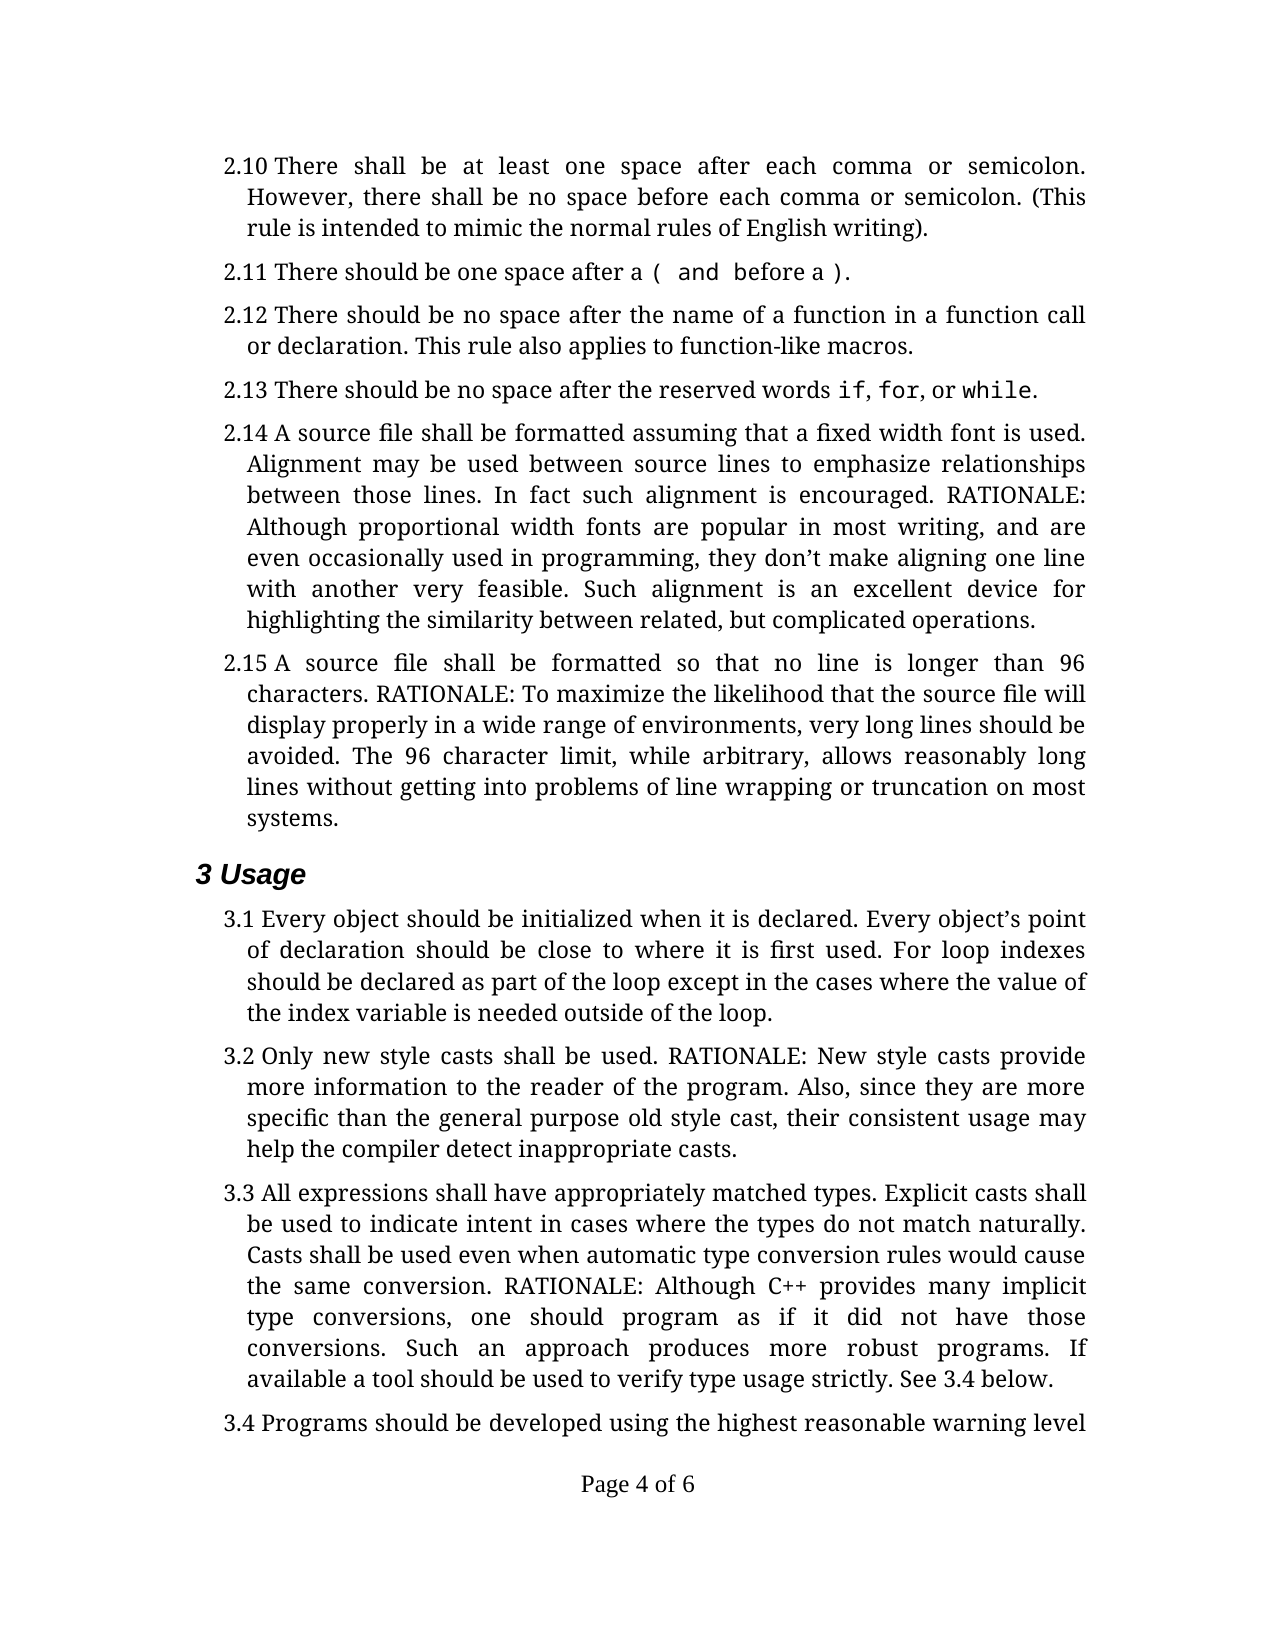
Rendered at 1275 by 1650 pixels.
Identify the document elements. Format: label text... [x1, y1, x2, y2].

list A source file shall be formatted assuming that a fixed width font is used. Alignment may be used between source lines to emphasize relationships between those lines. In fact such alignment is encouraged. RATIONALE: Although proportional width fonts are popular in most writing, and are even occasionally used in programming, they don’t make aligning one line with another very feasible. Such alignment is an excellent device for highlighting the similarity between related, but complicated operations. [217, 417, 1087, 634]
list There should be one space after a ( and before a ). [217, 256, 1087, 287]
subtitle Usage [187, 858, 1087, 891]
list There should be no space after the reserved words if, for, or while. [217, 374, 1087, 405]
list There shall be at least one space after each comma or semicolon. However, there shall be no space before each comma or semicolon. (This rule is intended to mimic the normal rules of English writing). [217, 150, 1087, 243]
list A source file shall be formatted so that no line is longer than 96 characters. RATIONALE: To maximize the likelihood that the source file will display properly in a wide range of environments, very long lines should be avoided. The 96 character limit, while arbitrary, allows reasonably long lines without getting into problems of line wrapping or truncation on most systems. [217, 647, 1087, 833]
list All expressions shall have appropriately matched types. Explicit casts shall be used to indicate intent in cases where the types do not match naturally. Casts shall be used even when automatic type conversion rules would cause the same conversion. RATIONALE: Although C++ provides many implicit type conversions, one should program as if it did not have those conversions. Such an approach produces more robust programs. If available a tool should be used to verify type usage strictly. See 3.4 below. [217, 1177, 1087, 1394]
list Programs should be developed using the highest reasonable warning level [217, 1406, 1087, 1437]
list There should be no space after the name of a function in a function call or declaration. This rule also applies to function-like macros. [217, 299, 1087, 361]
list Every object should be initialized when it is declared. Every object’s point of declaration should be close to where it is first used. For loop indexes should be declared as part of the loop except in the cases where the value of the index variable is needed outside of the loop. [217, 903, 1087, 1027]
list Only new style casts shall be used. RATIONALE: New style casts provide more information to the reader of the program. Also, since they are more specific than the general purpose old style cast, their consistent usage may help the compiler detect inappropriate casts. [217, 1040, 1087, 1164]
